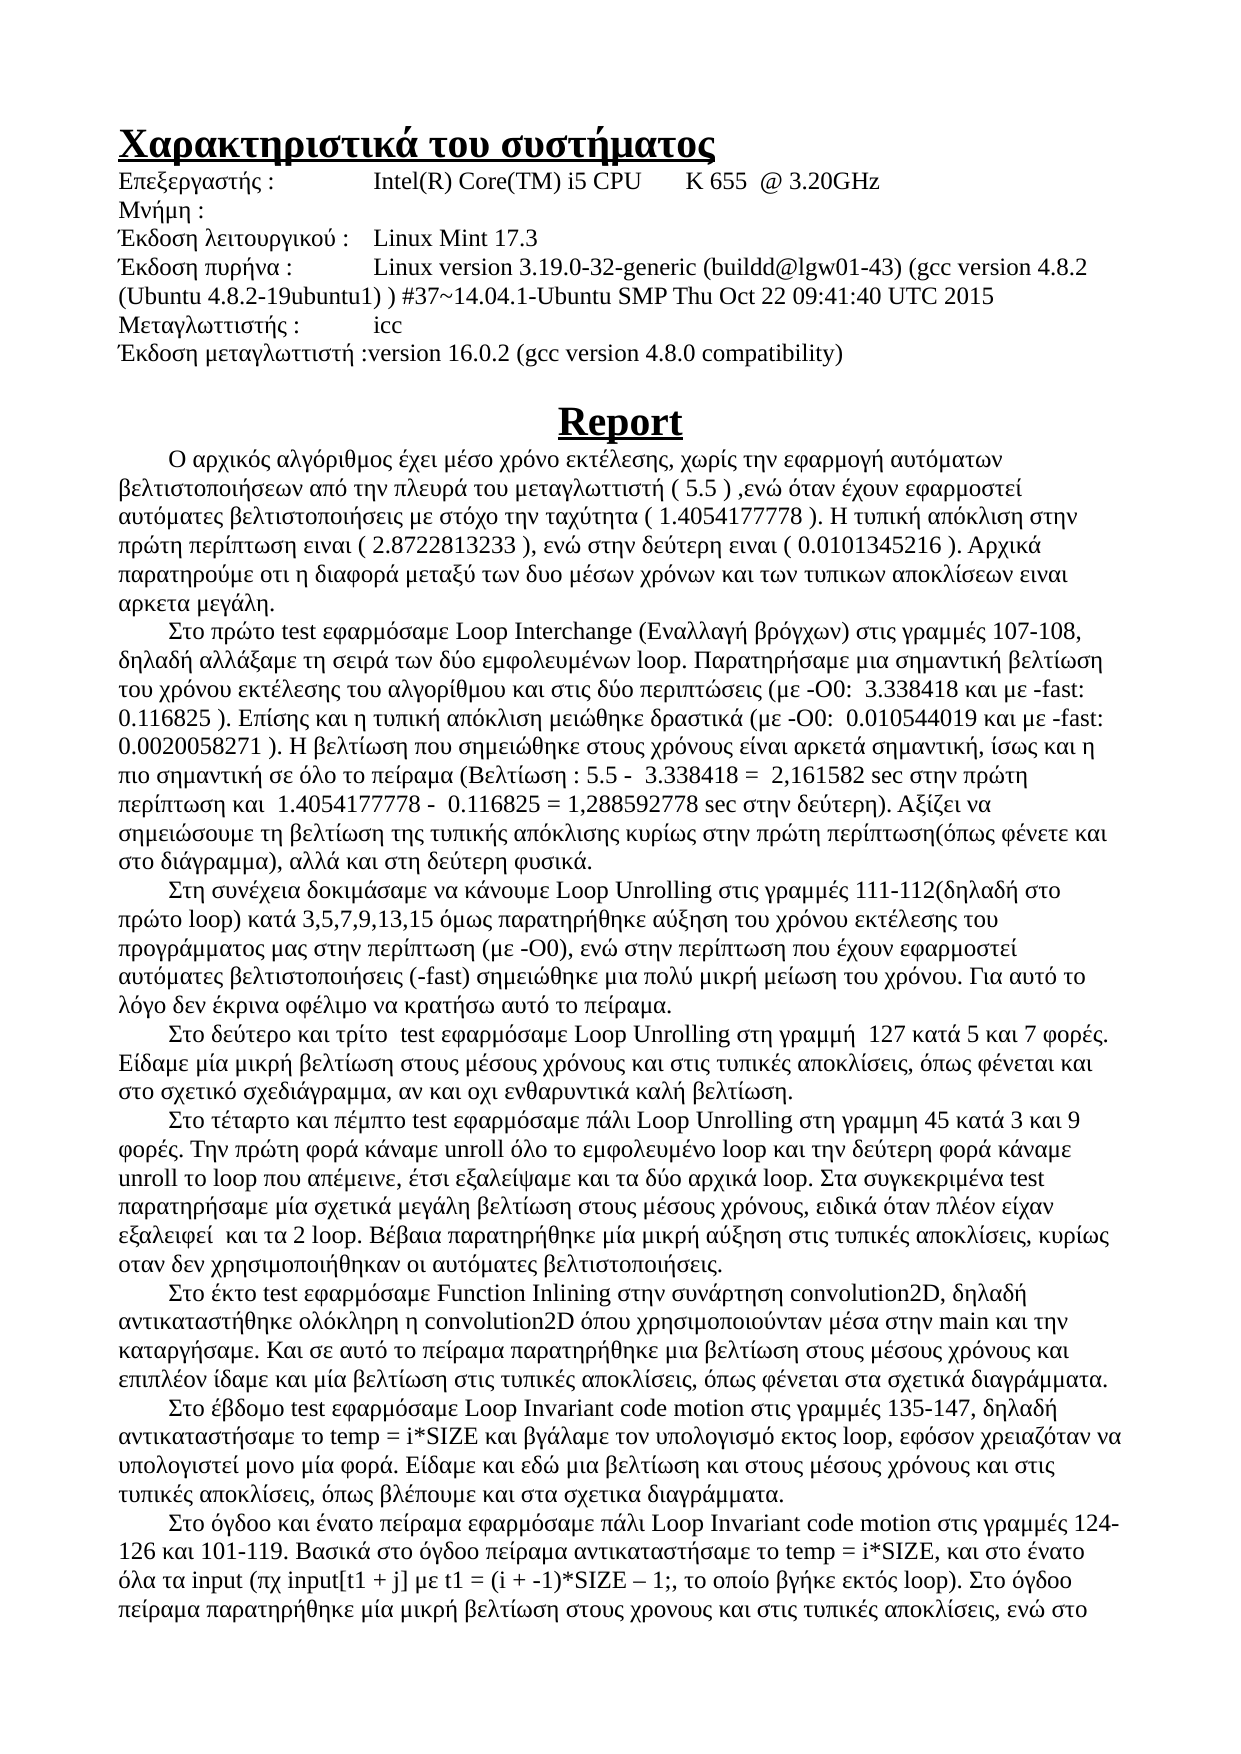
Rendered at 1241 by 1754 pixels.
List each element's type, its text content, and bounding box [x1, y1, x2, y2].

text Έκδοση πυρήνα : Linux version 3.19.0-32-generic (buildd@lgw01-43) (gcc version 4.8.2 (Ubuntu 4.8.2-19ubuntu1) ) #37~14.04.1-Ubuntu SMP Thu Oct 22 09:41:40 UTC 2015 [118, 252, 1122, 310]
text Στο τέταρτο και πέμπτο test εφαρμόσαμε πάλι Loop Unrolling στη γραμμη 45 κατά 3 και 9 φορές. Την πρώτη φορά κάναμε unroll όλο το εμφολευμένο loop και την δεύτερη φορά κάναμε unroll το loop που απέμεινε, έτσι εξαλείψαμε και τα δύο αρχικά loop. Στα συγκεκριμένα test παρατηρήσαμε μία σχετικά μεγάλη βελτίωση στους μέσους χρόνους, ειδικά όταν πλέον είχαν εξαλειφεί και τα 2 loop. Βέβαια παρατηρήθηκε μία μικρή αύξηση στις τυπικές αποκλίσεις, κυρίως οταν δεν χρησιμοποιήθηκαν οι αυτόματες βελτιστοποιήσεις. [118, 1105, 1122, 1278]
text Στη συνέχεια δοκιμάσαμε να κάνουμε Loop Unrolling στις γραμμές 111-112(δηλαδή στο πρώτο loop) κατά 3,5,7,9,13,15 όμως παρατηρήθηκε αύξηση του χρόνου εκτέλεσης του προγράμματος μας στην περίπτωση (με -Ο0), ενώ στην περίπτωση που έχουν εφαρμοστεί αυτόματες βελτιστοποιήσεις (-fast) σημειώθηκε μια πολύ μικρή μείωση του χρόνου. Για αυτό το λόγο δεν έκρινα οφέλιμο να κρατήσω αυτό το πείραμα. [118, 875, 1122, 1019]
text Έκδοση λειτουργικού : Linux Mint 17.3 [118, 223, 1122, 252]
text Xαρακτηριστικά του συστήματος [118, 118, 1122, 166]
text Επεξεργαστής : Intel(R) Core(TM) i5 CPU K 655 @ 3.20GHz [118, 166, 1122, 195]
text Στο πρώτο test εφαρμόσαμε Loop Interchange (Εναλλαγή βρόγχων) στις γραμμές 107-108, δηλαδή αλλάξαμε τη σειρά των δύο εμφολευμένων loop. Παρατηρήσαμε μια σημαντική βελτίωση του χρόνου εκτέλεσης του αλγορίθμου και στις δύο περιπτώσεις (με -Ο0: 3.338418 και με -fast: 0.116825 ). Επίσης και η τυπική απόκλιση μειώθηκε δραστικά (με -O0: 0.010544019 και με -fast: 0.0020058271 ). Η βελτίωση που σημειώθηκε στους χρόνους είναι αρκετά σημαντική, ίσως και η πιο σημαντική σε όλο το πείραμα (Βελτίωση : 5.5 - 3.338418 = 2,161582 sec στην πρώτη περίπτωση και 1.4054177778 - 0.116825 = 1,288592778 sec στην δεύτερη). Αξίζει να σημειώσουμε τη βελτίωση της τυπικής απόκλισης κυρίως στην πρώτη περίπτωση(όπως φένετε και στο διάγραμμα), αλλά και στη δεύτερη φυσικά. [118, 616, 1122, 875]
text Στο όγδοο και ένατο πείραμα εφαρμόσαμε πάλι Loop Invariant code motion στις γραμμές 124-126 και 101-119. Βασικά στο όγδοο πείραμα αντικαταστήσαμε το temp = i*SIZE, και στο ένατο όλα τα input (πχ input[t1 + j] με t1 = (i + -1)*SIZE – 1;, το οποίο βγήκε εκτός loop). Στο όγδοο πείραμα παρατηρήθηκε μία μικρή βελτίωση στους χρονους και στις τυπικές αποκλίσεις, ενώ στο [118, 1508, 1122, 1623]
text Έκδοση μεταγλωττιστή :version 16.0.2 (gcc version 4.8.0 compatibility) [118, 338, 1122, 367]
text Ο αρχικός αλγόριθμος έχει μέσο χρόνο εκτέλεσης, χωρίς την εφαρμογή αυτόματων βελτιστοποιήσεων από την πλευρά του μεταγλωττιστή ( 5.5 ) ,ενώ όταν έχουν εφαρμοστεί αυτόματες βελτιστοποιήσεις με στόχο την ταχύτητα ( 1.4054177778 ). Η τυπική απόκλιση στην πρώτη περίπτωση ειναι ( 2.8722813233 ), ενώ στην δεύτερη ειναι ( 0.0101345216 ). Αρχικά παρατηρούμε οτι η διαφορά μεταξύ των δυο μέσων χρόνων και των τυπικων αποκλίσεων ειναι αρκετα μεγάλη. [118, 444, 1122, 616]
text Μεταγλωττιστής : icc [118, 310, 1122, 338]
text Στο έκτο test εφαρμόσαμε Function Inlining στην συνάρτηση convolution2D, δηλαδή αντικαταστήθηκε ολόκληρη η convolution2D όπου χρησιμοποιούνταν μέσα στην main και την καταργήσαμε. Και σε αυτό το πείραμα παρατηρήθηκε μια βελτίωση στους μέσους χρόνους και επιπλέον ίδαμε και μία βελτίωση στις τυπικές αποκλίσεις, όπως φένεται στα σχετικά διαγράμματα. [118, 1278, 1122, 1393]
text Report [118, 396, 1122, 444]
text Στο δεύτερο και τρίτο test εφαρμόσαμε Loop Unrolling στη γραμμή 127 κατά 5 και 7 φορές. Είδαμε μία μικρή βελτίωση στους μέσους χρόνους και στις τυπικές αποκλίσεις, όπως φένεται και στο σχετικό σχεδιάγραμμα, αν και οχι ενθαρυντικά καλή βελτίωση. [118, 1019, 1122, 1105]
text Μνήμη : [118, 195, 1122, 223]
text Στο έβδομο test εφαρμόσαμε Loop Invariant code motion στις γραμμές 135-147, δηλαδή αντικαταστήσαμε το temp = i*SIZE και βγάλαμε τον υπολογισμό εκτος loop, εφόσον χρειαζόταν να υπολογιστεί μονο μία φορά. Είδαμε και εδώ μια βελτίωση και στους μέσους χρόνους και στις τυπικές αποκλίσεις, όπως βλέπουμε και στα σχετικα διαγράμματα. [118, 1393, 1122, 1508]
